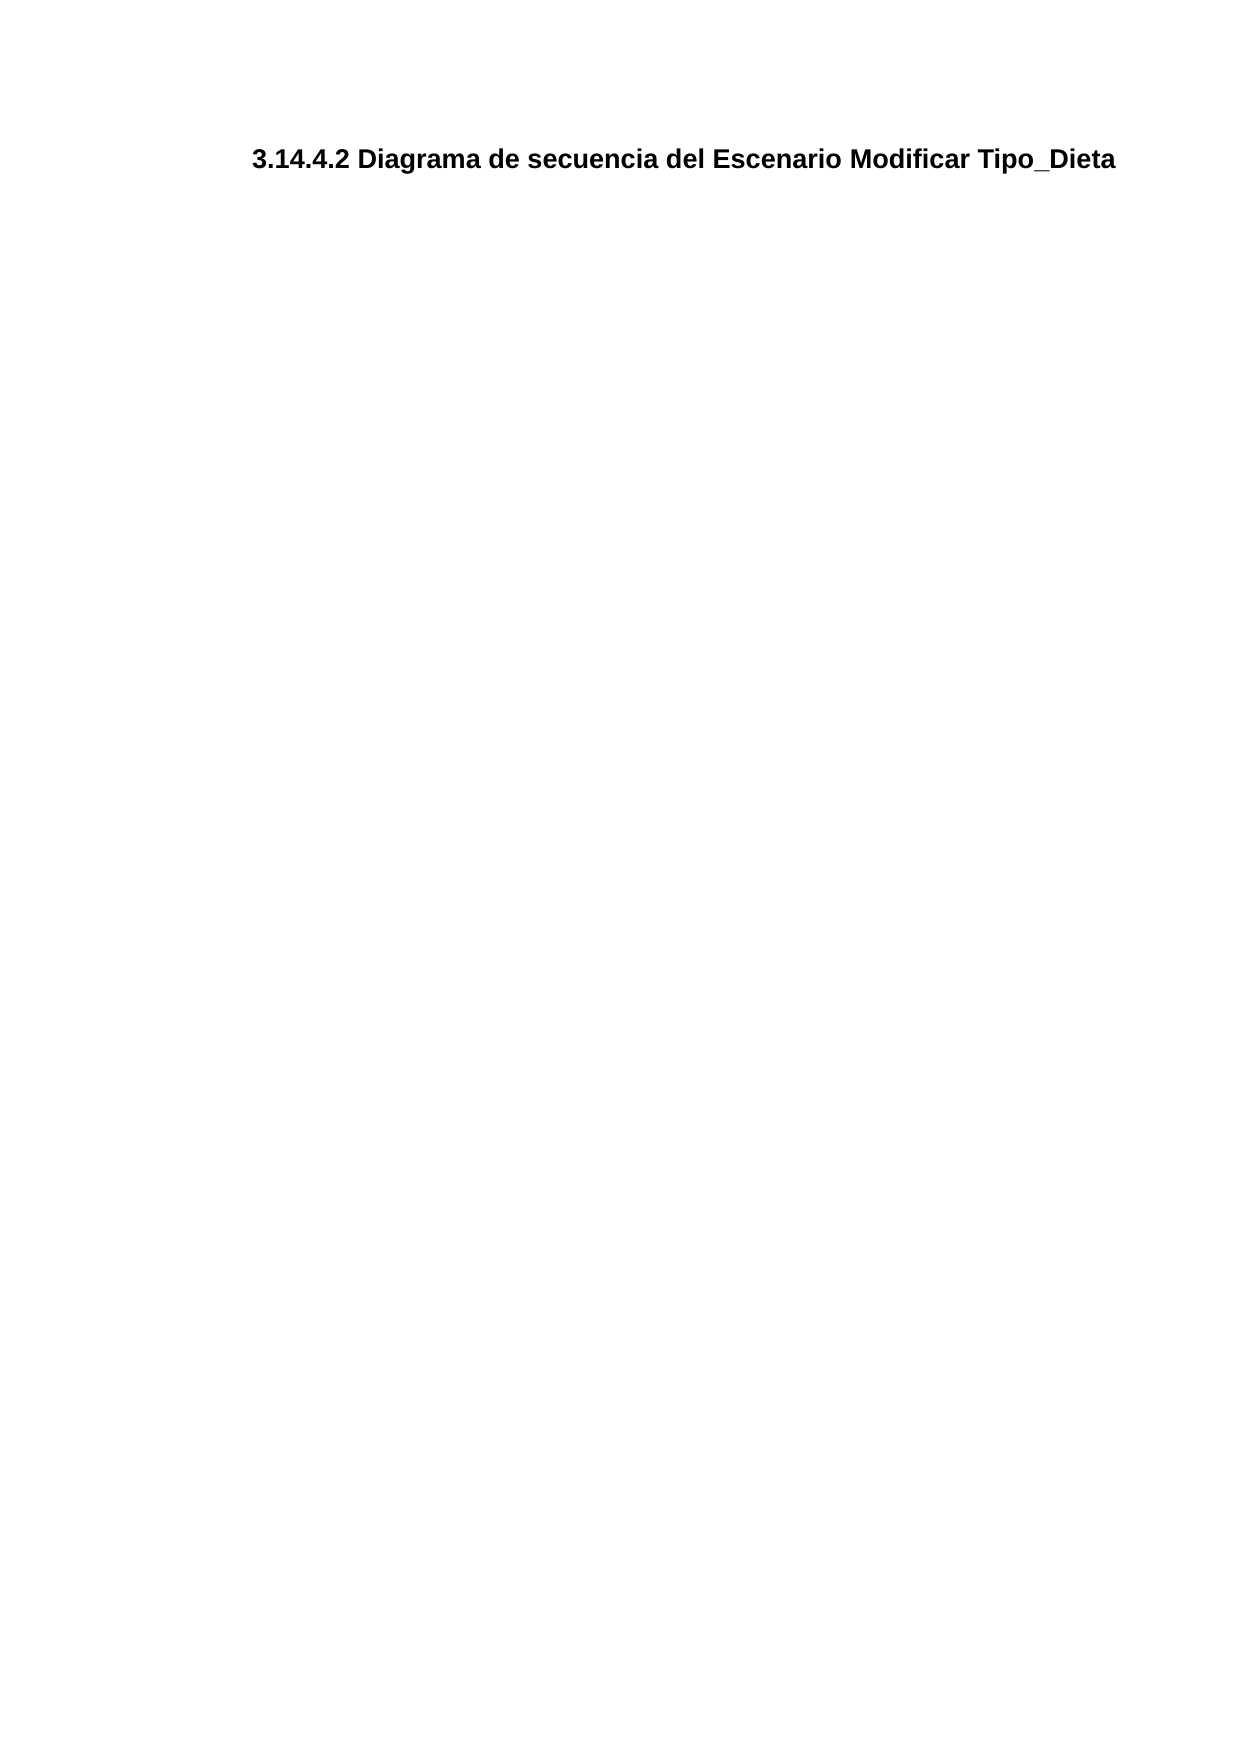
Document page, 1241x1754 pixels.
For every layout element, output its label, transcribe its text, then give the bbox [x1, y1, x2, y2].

list Diagrama de secuencia del Escenario Modificar Tipo_Dieta [244, 143, 1122, 174]
